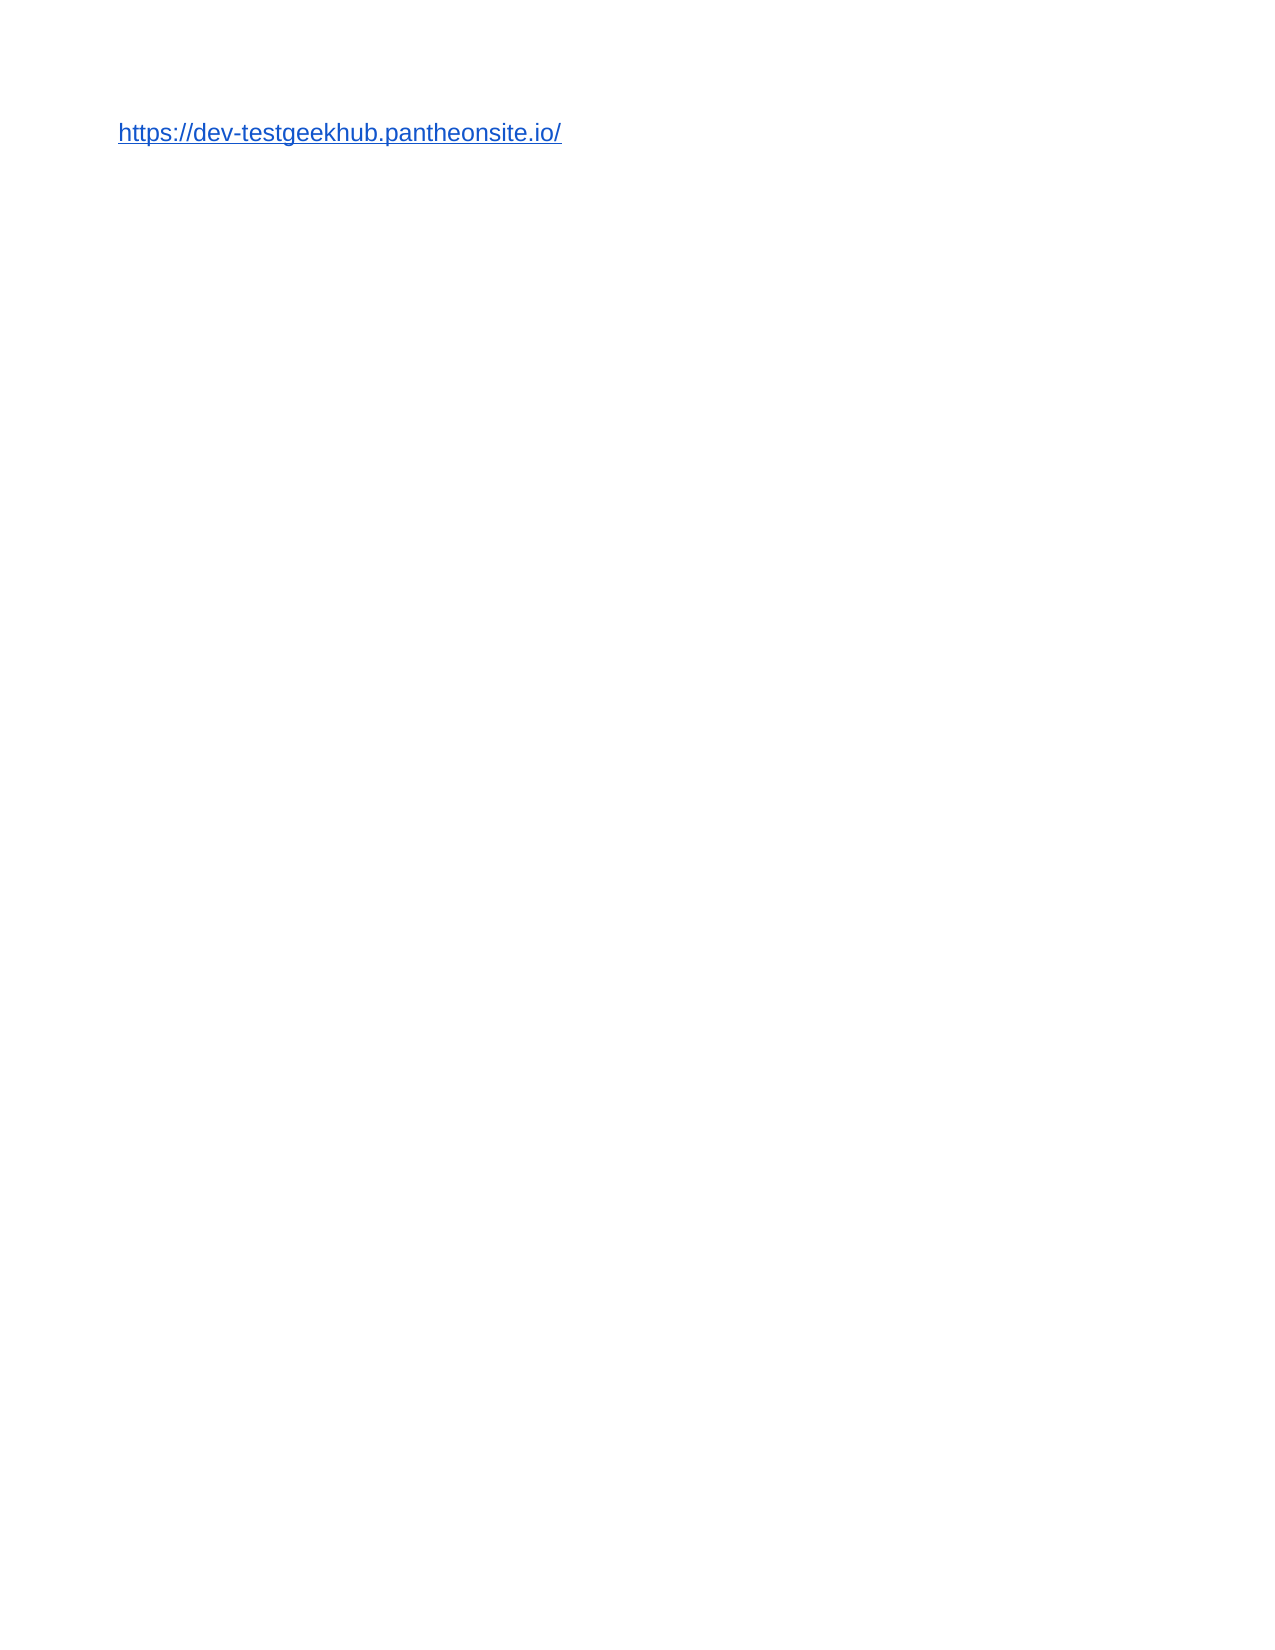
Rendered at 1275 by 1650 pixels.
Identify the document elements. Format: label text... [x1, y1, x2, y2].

text https://dev-testgeekhub.pantheonsite.io/ [118, 118, 1157, 147]
